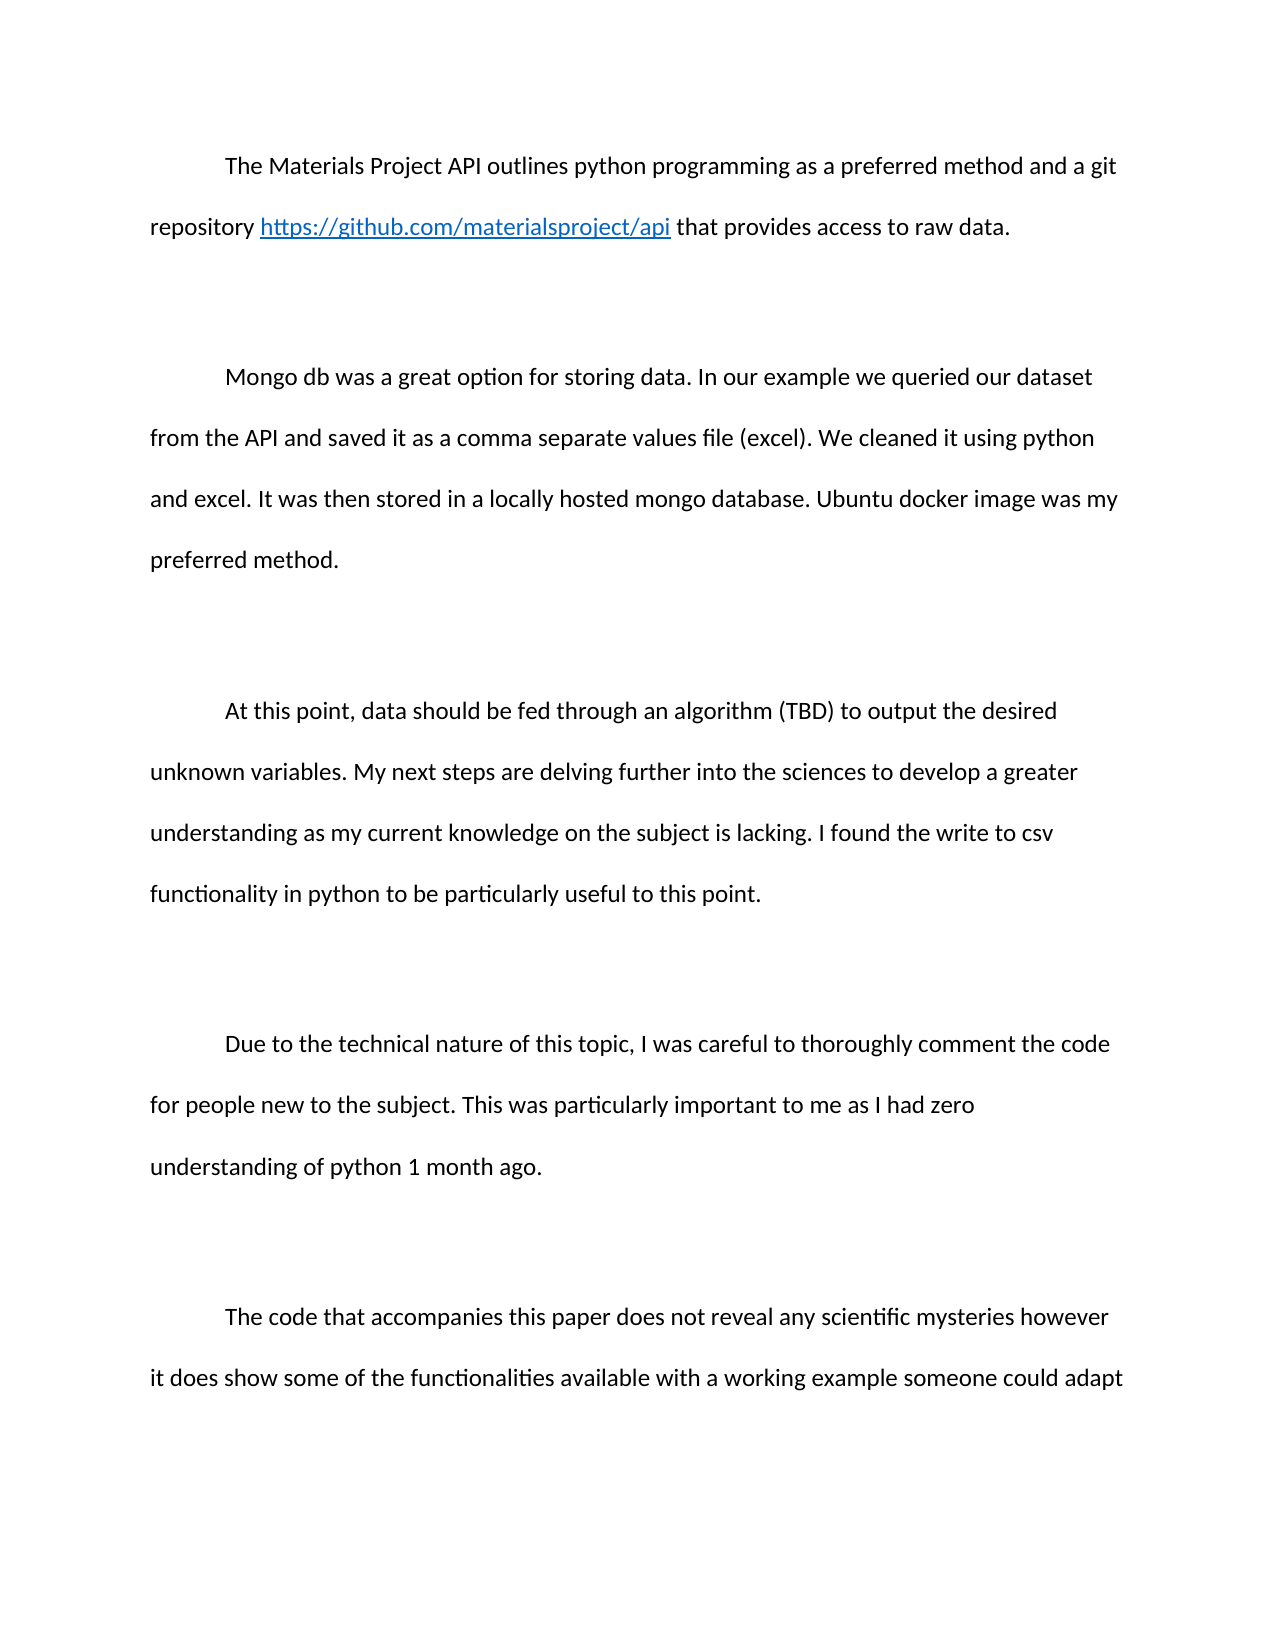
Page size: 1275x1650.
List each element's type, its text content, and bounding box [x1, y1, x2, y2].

text The code that accompanies this paper does not reveal any scientific mysteries however it does show some of the functionalities available with a working example someone could adapt [150, 1301, 1125, 1393]
text Mongo db was a great option for storing data. In our example we queried our dataset from the API and saved it as a comma separate values file (excel). We cleaned it using python and excel. It was then stored in a locally hosted mongo database. Ubuntu docker image was my preferred method. [150, 361, 1125, 575]
text Due to the technical nature of this topic, I was careful to thoroughly comment the code for people new to the subject. This was particularly important to me as I had zero understanding of python 1 month ago. [150, 1028, 1125, 1181]
text The Materials Project API outlines python programming as a preferred method and a git repository https://github.com/materialsproject/api that provides access to raw data. [150, 150, 1125, 242]
text At this point, data should be fed through an algorithm (TBD) to output the desired unknown variables. My next steps are delving further into the sciences to develop a greater understanding as my current knowledge on the subject is lacking. I found the write to csv functionality in python to be particularly useful to this point. [150, 695, 1125, 909]
